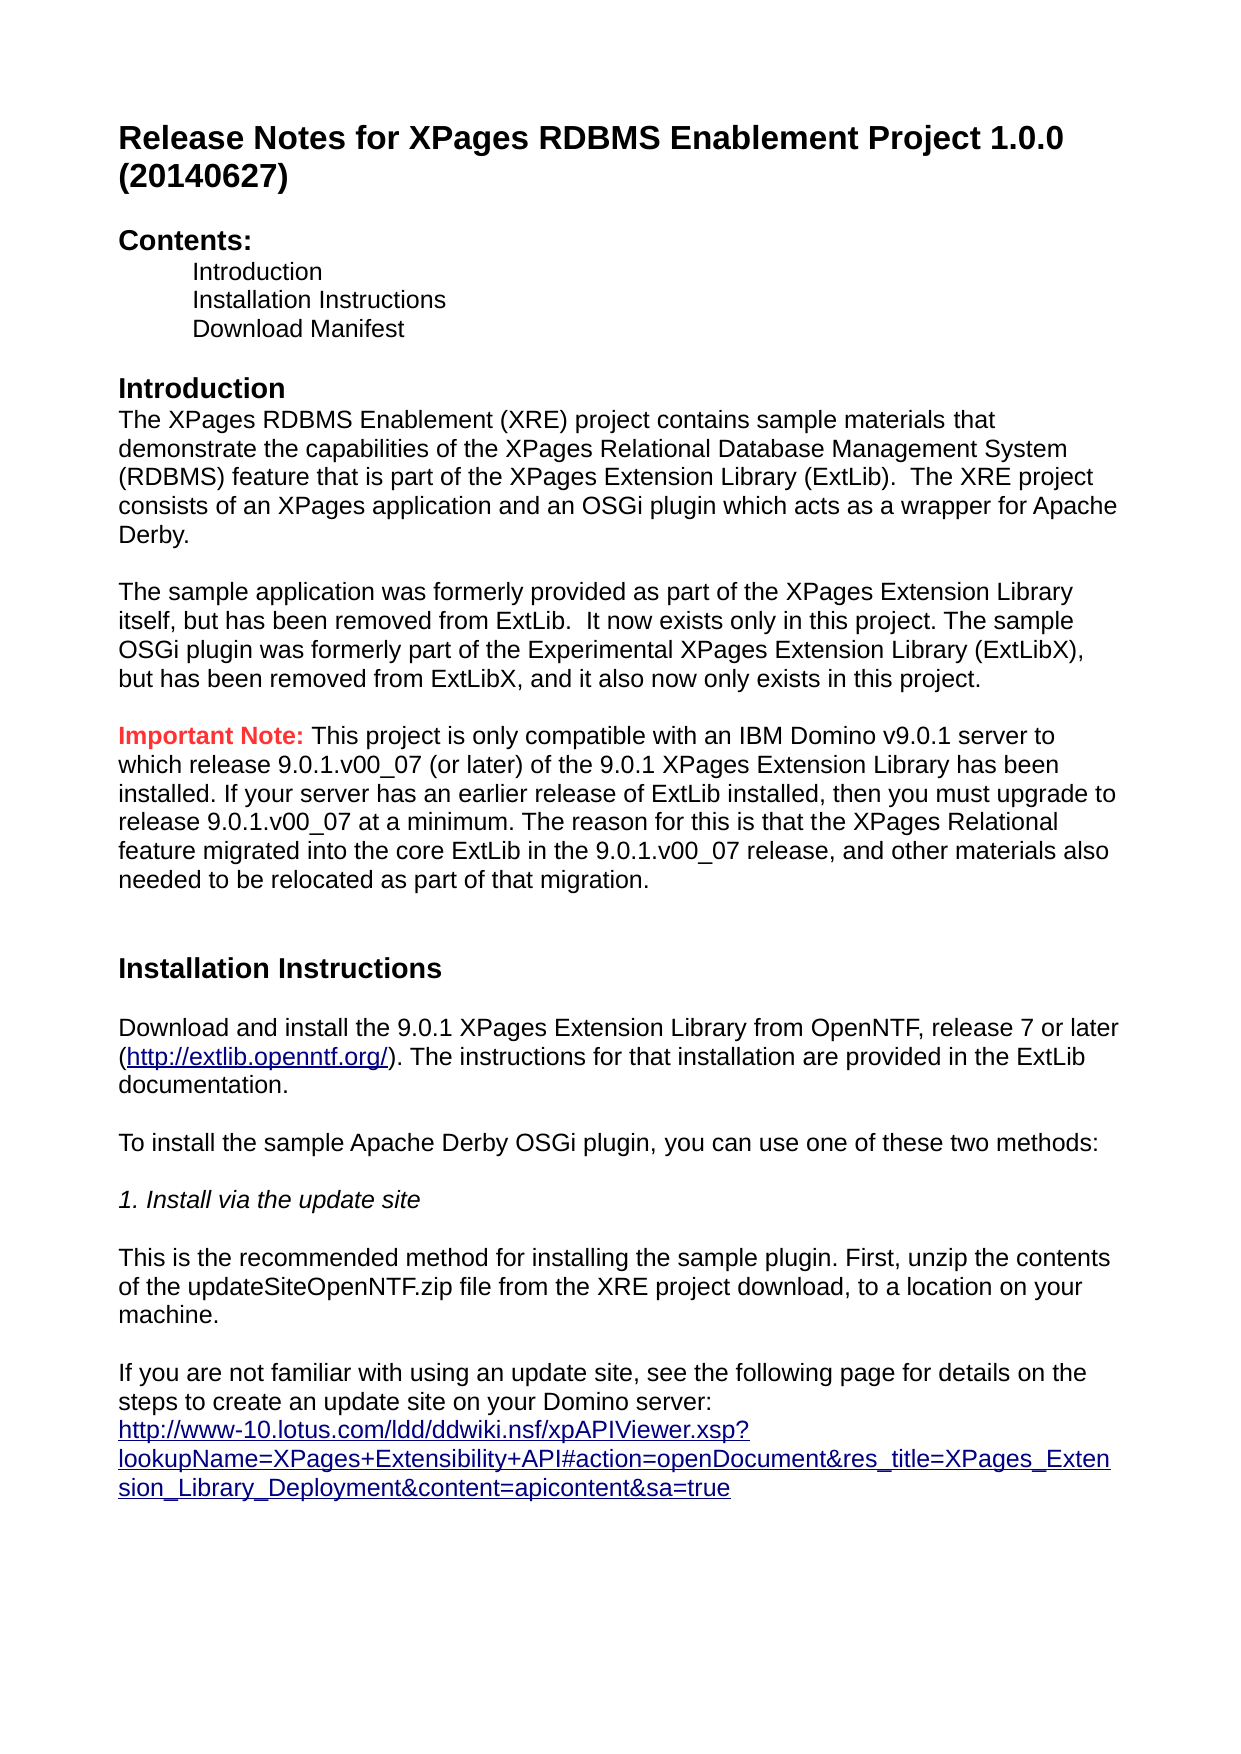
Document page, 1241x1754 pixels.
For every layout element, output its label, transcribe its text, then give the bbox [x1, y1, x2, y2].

text http://www-10.lotus.com/ldd/ddwiki.nsf/xpAPIViewer.xsp?lookupName=XPages+Extensibility+API#action=openDocument&res_title=XPages_Extension_Library_Deployment&content=apicontent&sa=true [118, 1415, 1122, 1502]
text The XPages RDBMS Enablement (XRE) project contains sample materials that demonstrate the capabilities of the XPages Relational Database Management System (RDBMS) feature that is part of the XPages Extension Library (ExtLib). The XRE project consists of an XPages application and an OSGi plugin which acts as a wrapper for Apache Derby. [118, 405, 1122, 548]
text 1. Install via the update site [118, 1185, 1122, 1214]
text Download Manifest [192, 314, 1122, 343]
text To install the sample Apache Derby OSGi plugin, you can use one of these two methods: [118, 1128, 1122, 1157]
text This is the recommended method for installing the sample plugin. First, unzip the contents of the updateSiteOpenNTF.zip file from the XRE project download, to a location on your machine. [118, 1214, 1122, 1329]
text If you are not familiar with using an update site, see the following page for details on the steps to create an update site on your Domino server: [118, 1358, 1122, 1415]
subtitle Installation Instructions [118, 951, 1122, 984]
text The sample application was formerly provided as part of the XPages Extension Library itself, but has been removed from ExtLib. It now exists only in this project. The sample OSGi plugin was formerly part of the Experimental XPages Extension Library (ExtLibX), but has been removed from ExtLibX, and it also now only exists in this project. [118, 577, 1122, 692]
text Introduction [192, 257, 1122, 286]
subtitle Contents: [118, 224, 1122, 257]
subtitle Introduction [118, 372, 1122, 405]
text Download and install the 9.0.1 XPages Extension Library from OpenNTF, release 7 or later (http://extlib.openntf.org/). The instructions for that installation are provided in the ExtLib documentation. [118, 1013, 1122, 1099]
text Installation Instructions [192, 286, 1122, 314]
text Important Note: This project is only compatible with an IBM Domino v9.0.1 server to which release 9.0.1.v00_07 (or later) of the 9.0.1 XPages Extension Library has been installed. If your server has an earlier release of ExtLib installed, then you must upgrade to release 9.0.1.v00_07 at a minimum. The reason for this is that the XPages Relational feature migrated into the core ExtLib in the 9.0.1.v00_07 release, and other materials also needed to be relocated as part of that migration. [118, 721, 1122, 893]
text Release Notes for XPages RDBMS Enablement Project 1.0.0 (20140627) [118, 118, 1122, 195]
